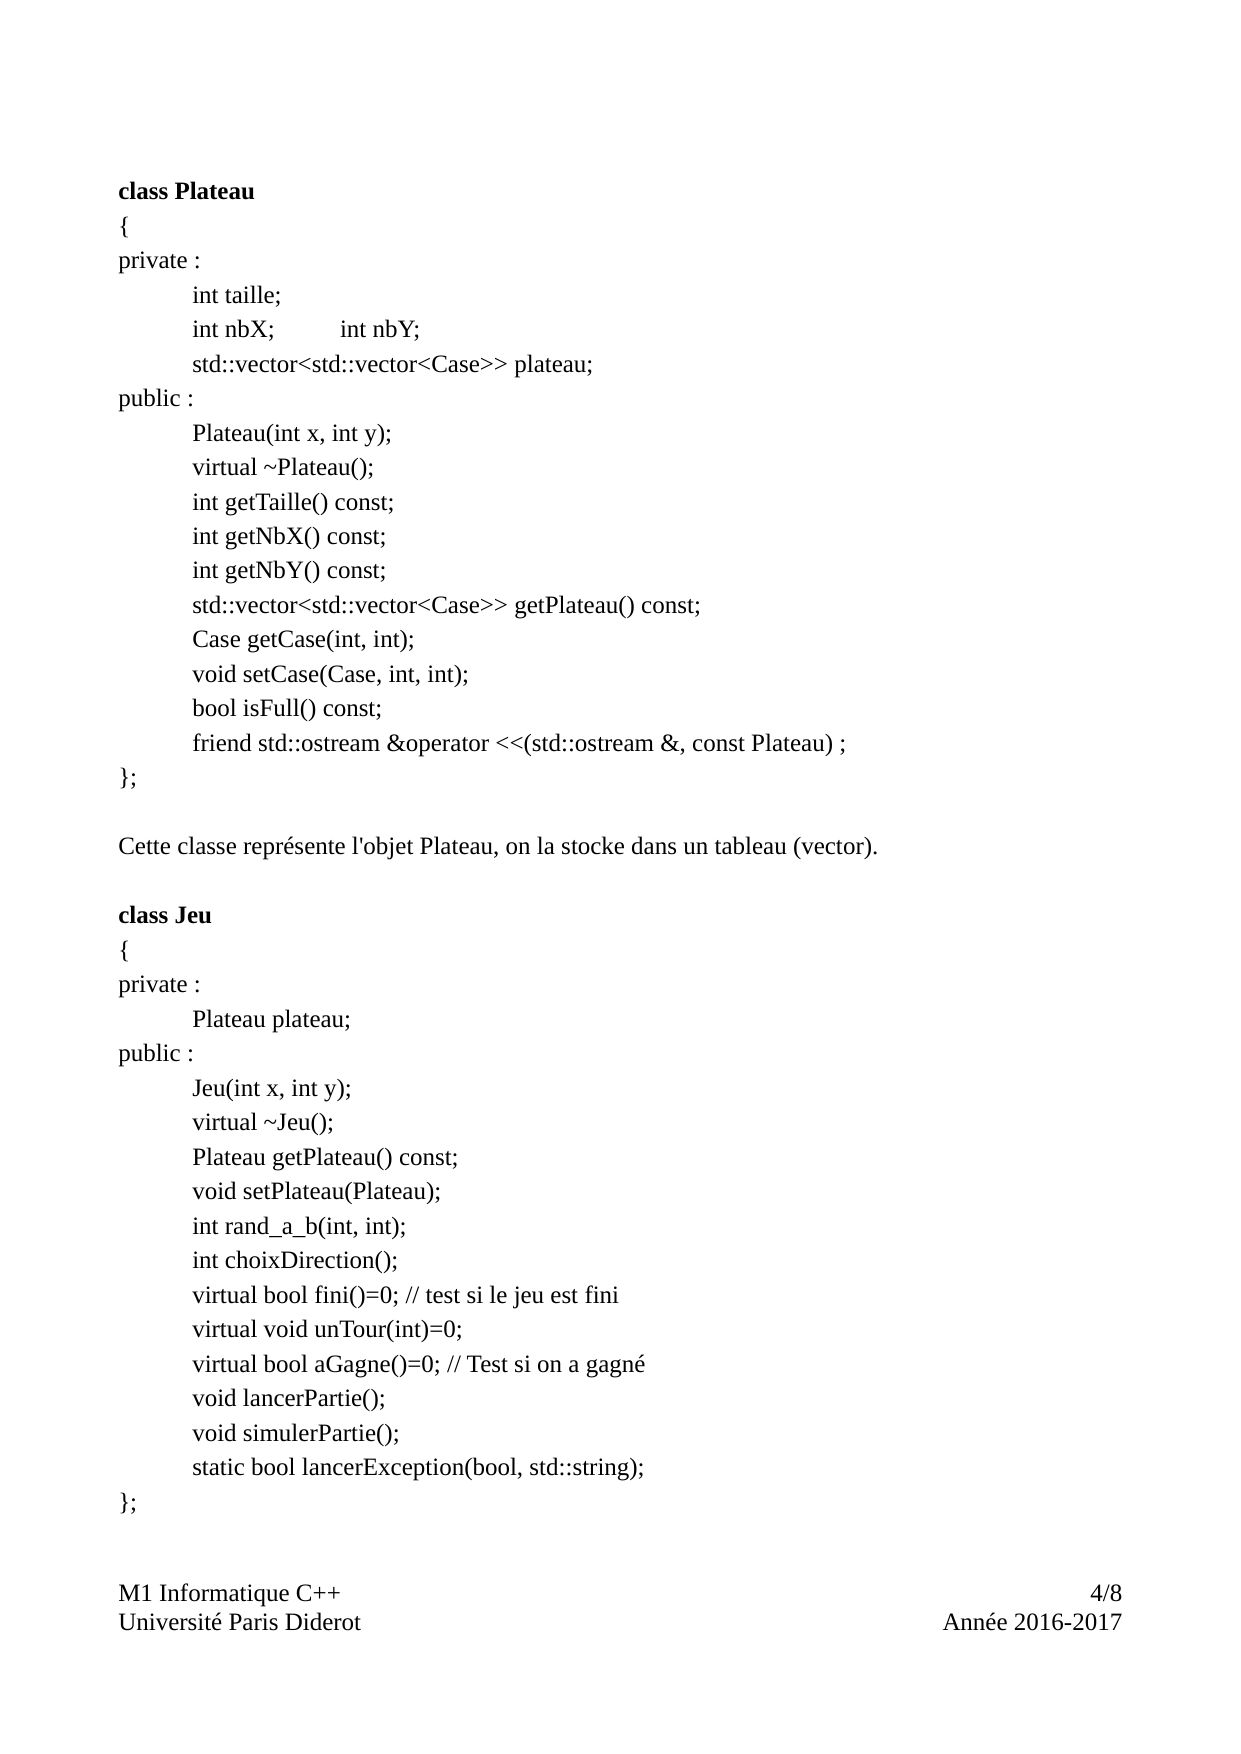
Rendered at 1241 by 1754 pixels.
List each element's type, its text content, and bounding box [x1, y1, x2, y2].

text void setCase(Case, int, int); [118, 659, 1123, 688]
text std::vector<std::vector<Case>> getPlateau() const; [118, 590, 1123, 619]
text Cette classe représente l'objet Plateau, on la stocke dans un tableau (vector). [118, 831, 1123, 860]
text Plateau(int x, int y); [118, 418, 1123, 446]
text int taille; [118, 280, 1123, 308]
text void setPlateau(Plateau); [118, 1176, 1123, 1205]
text int rand_a_b(int, int); [118, 1211, 1123, 1239]
text private : [118, 245, 1123, 274]
text }; [118, 1487, 1123, 1515]
text public : [118, 383, 1123, 412]
text Plateau plateau; [118, 1004, 1123, 1033]
text Plateau getPlateau() const; [118, 1142, 1123, 1171]
text virtual ~Jeu(); [118, 1107, 1123, 1136]
text }; [118, 762, 1123, 791]
text void simulerPartie(); [118, 1418, 1123, 1446]
text private : [118, 969, 1123, 998]
text Case getCase(int, int); [118, 624, 1123, 653]
text int choixDirection(); [118, 1245, 1123, 1274]
text virtual ~Plateau(); [118, 452, 1123, 481]
text std::vector<std::vector<Case>> plateau; [118, 349, 1123, 377]
text { [118, 211, 1123, 239]
text virtual void unTour(int)=0; [118, 1314, 1123, 1343]
text int getNbY() const; [118, 556, 1123, 584]
text class Plateau [118, 176, 1123, 205]
text virtual bool aGagne()=0; // Test si on a gagné [118, 1349, 1123, 1377]
text class Jeu [118, 900, 1123, 929]
text int getNbX() const; [118, 521, 1123, 550]
text public : [118, 1038, 1123, 1067]
text void lancerPartie(); [118, 1383, 1123, 1412]
text int nbX; int nbY; [118, 314, 1123, 343]
text static bool lancerException(bool, std::string); [118, 1452, 1123, 1481]
text friend std::ostream &operator <<(std::ostream &, const Plateau) ; [118, 728, 1123, 757]
text bool isFull() const; [118, 693, 1123, 722]
text { [118, 935, 1123, 964]
text Jeu(int x, int y); [118, 1073, 1123, 1102]
text int getTaille() const; [118, 487, 1123, 515]
text virtual bool fini()=0; // test si le jeu est fini [118, 1280, 1123, 1308]
